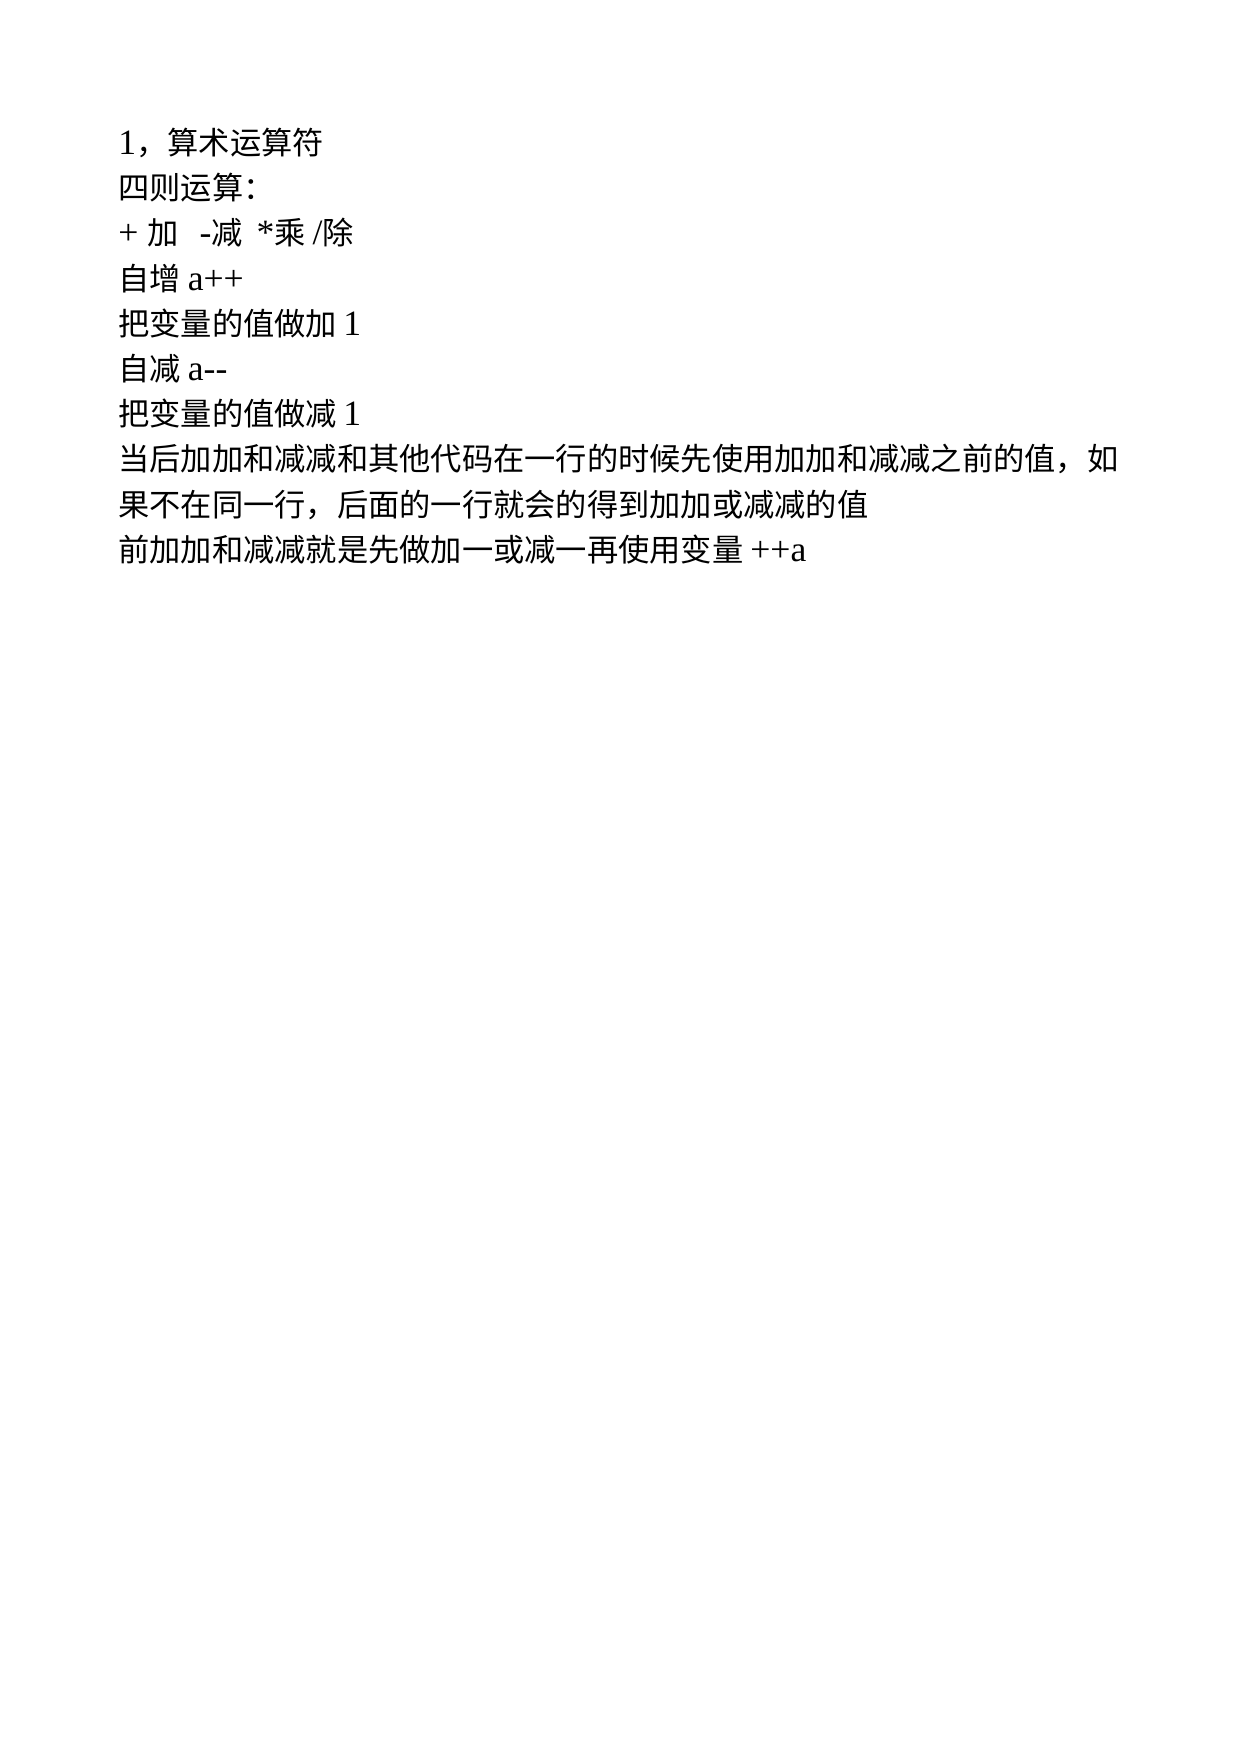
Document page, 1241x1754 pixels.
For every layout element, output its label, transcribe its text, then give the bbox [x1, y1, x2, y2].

text 当后加加和减减和其他代码在一行的时候先使用加加和减减之前的值，如果不在同一行，后面的一行就会的得到加加或减减的值 [118, 434, 1122, 525]
text 四则运算： [118, 163, 1122, 208]
text 把变量的值做减1 [118, 389, 1122, 434]
text + 加 -减 *乘 /除 [118, 208, 1122, 254]
text 自减 a-- [118, 344, 1122, 389]
text 把变量的值做加1 [118, 299, 1122, 344]
text 1，算术运算符 [118, 118, 1122, 163]
text 前加加和减减就是先做加一或减一再使用变量 ++a [118, 525, 1122, 570]
text 自增 a++ [118, 254, 1122, 299]
